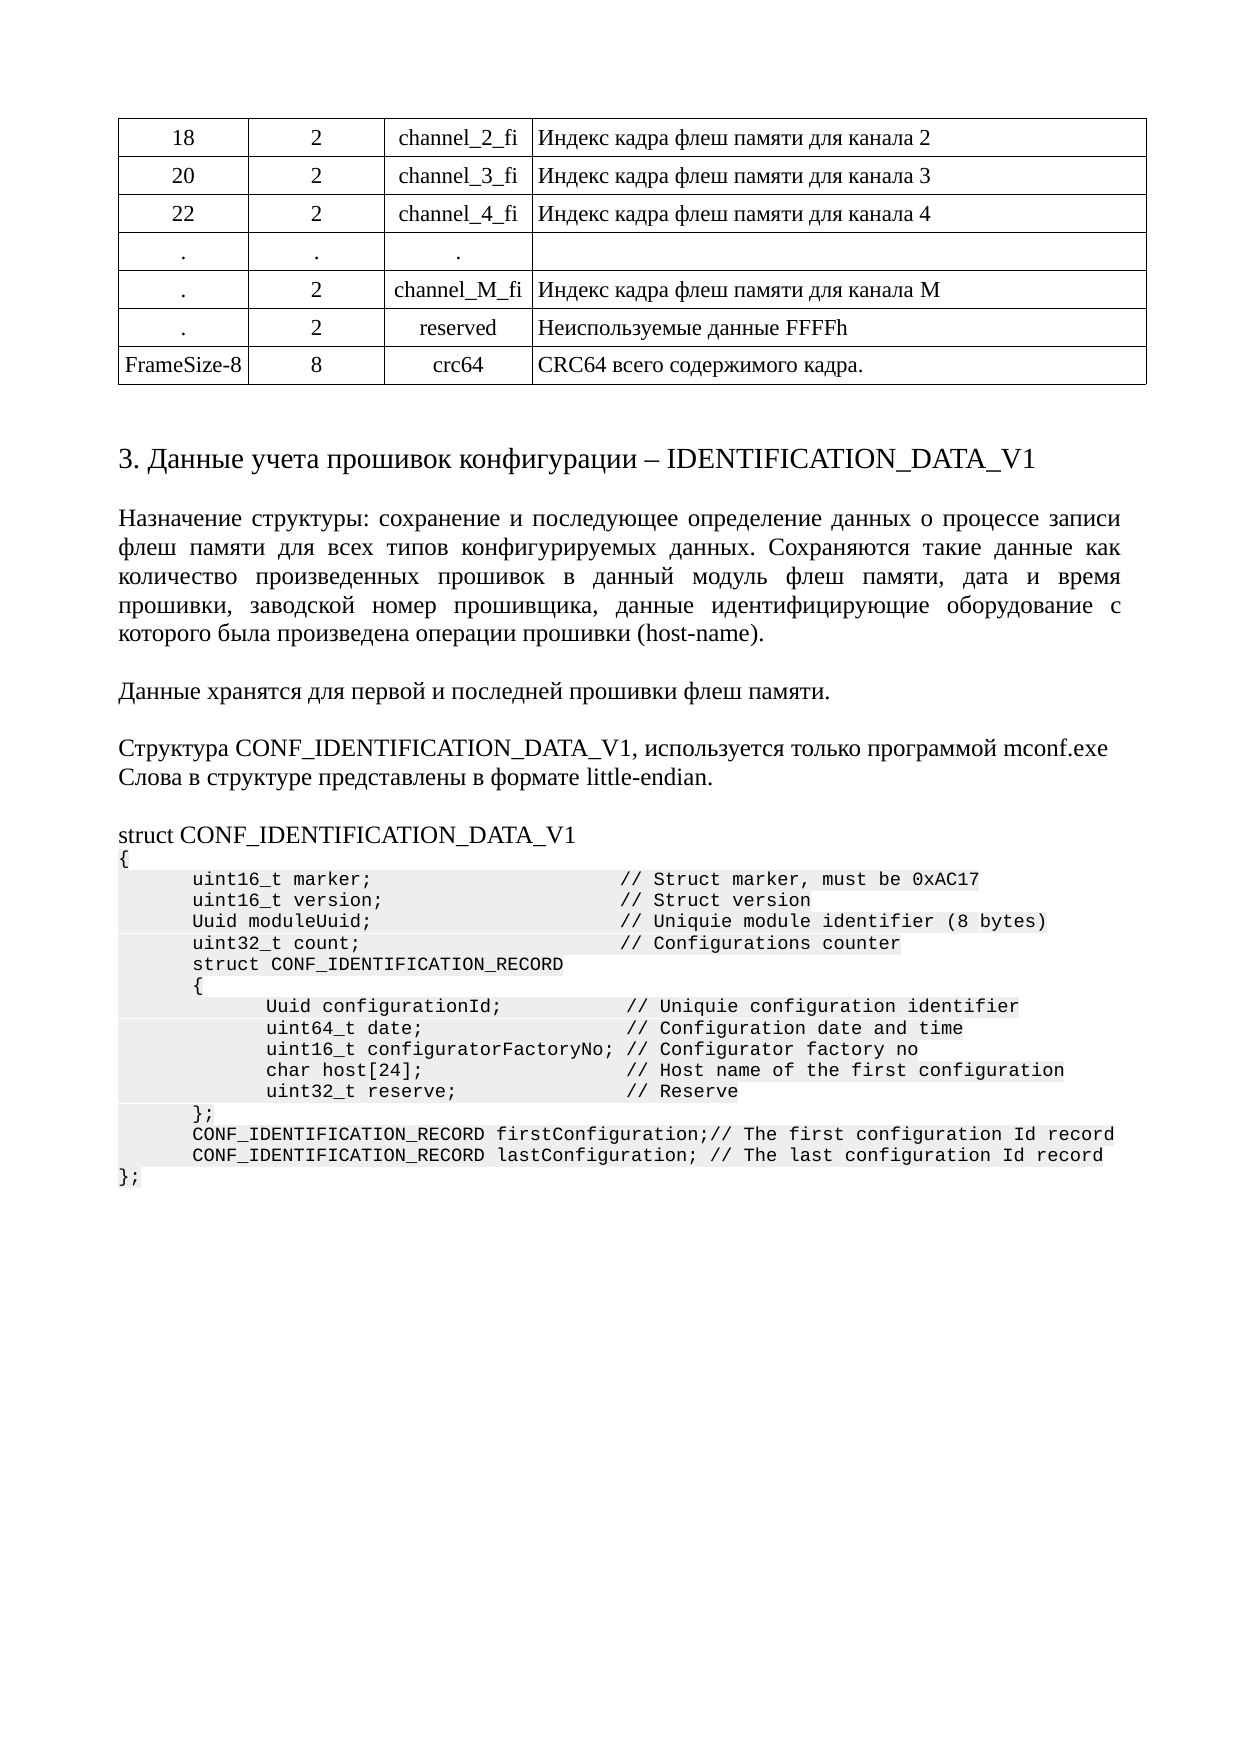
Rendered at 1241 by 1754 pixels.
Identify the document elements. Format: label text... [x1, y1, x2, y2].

table_cell reserved [385, 309, 532, 346]
table_cell 8 [249, 347, 384, 383]
text uint32_t reserve; // Reserve [118, 1082, 1122, 1103]
text { [118, 976, 1122, 997]
table_cell . [119, 233, 248, 270]
text Uuid moduleUuid; // Uniquie module identifier (8 bytes) [118, 912, 1122, 933]
table_cell . [385, 233, 532, 270]
table_cell Индекс кадра флеш памяти для канала 3 [533, 157, 1146, 194]
table_cell [533, 233, 1146, 270]
table_cell 2 [249, 119, 384, 156]
text Слова в структуре представлены в формате little-endian. [118, 762, 1122, 791]
text uint16_t configuratorFactoryNo; // Configurator factory no [118, 1040, 1122, 1061]
text Uuid configurationId; // Uniquie configuration identifier [118, 997, 1122, 1018]
table_cell channel_3_fi [385, 157, 532, 194]
text }; [118, 1167, 1122, 1188]
table_cell 2 [249, 157, 384, 194]
table_cell Неиспользуемые данные FFFFh [533, 309, 1146, 346]
subtitle 3. Данные учета прошивок конфигурации – IDENTIFICATION_DATA_V1 [118, 441, 1122, 475]
text Данные хранятся для первой и последней прошивки флеш памяти. [118, 676, 1122, 705]
table_cell CRC64 всего содержимого кадра. [533, 347, 1146, 383]
table_cell Индекс кадра флеш памяти для канала 2 [533, 119, 1146, 156]
table_cell 2 [249, 309, 384, 346]
text char host[24]; // Host name of the first configuration [118, 1061, 1122, 1082]
text }; [118, 1103, 1122, 1125]
table_cell 2 [249, 271, 384, 308]
text Назначение структуры: сохранение и последующее определение данных о процессе записи флеш памяти для всех типов конфигурируемых данных. Сохраняются такие данные как количество произведенных прошивок в данный модуль флеш памяти, дата и время прошивки, заводской номер прошивщика, данные идентифицирующие оборудование с которого была произведена операции прошивки (host-name). [118, 503, 1122, 647]
table_cell FrameSize-8 [119, 347, 248, 383]
table_cell crc64 [385, 347, 532, 383]
table_cell Индекс кадра флеш памяти для канала 4 [533, 195, 1146, 232]
table_cell 2 [249, 195, 384, 232]
text uint16_t version; // Struct version [118, 891, 1122, 912]
text CONF_IDENTIFICATION_RECORD firstConfiguration;// The first configuration Id record [118, 1125, 1122, 1146]
table_cell channel_M_fi [385, 271, 532, 308]
table_cell channel_4_fi [385, 195, 532, 232]
table_cell . [249, 233, 384, 270]
table_cell channel_2_fi [385, 119, 532, 156]
table_cell 22 [119, 195, 248, 232]
table_cell Индекс кадра флеш памяти для канала M [533, 271, 1146, 308]
text struct CONF_IDENTIFICATION_DATA_V1 [118, 820, 1122, 848]
text uint64_t date; // Configuration date and time [118, 1018, 1122, 1040]
text CONF_IDENTIFICATION_RECORD lastConfiguration; // The last configuration Id record [118, 1146, 1122, 1167]
text struct CONF_IDENTIFICATION_RECORD [118, 955, 1122, 976]
table_cell 20 [119, 157, 248, 194]
table_cell 18 [119, 119, 248, 156]
text Структура CONF_IDENTIFICATION_DATA_V1, используется только программой mconf.exe [118, 733, 1122, 762]
text uint32_t count; // Configurations counter [118, 933, 1122, 955]
table_cell . [119, 309, 248, 346]
text { [118, 848, 1122, 870]
text uint16_t marker; // Struct marker, must be 0xAC17 [118, 870, 1122, 891]
table_cell . [119, 271, 248, 308]
